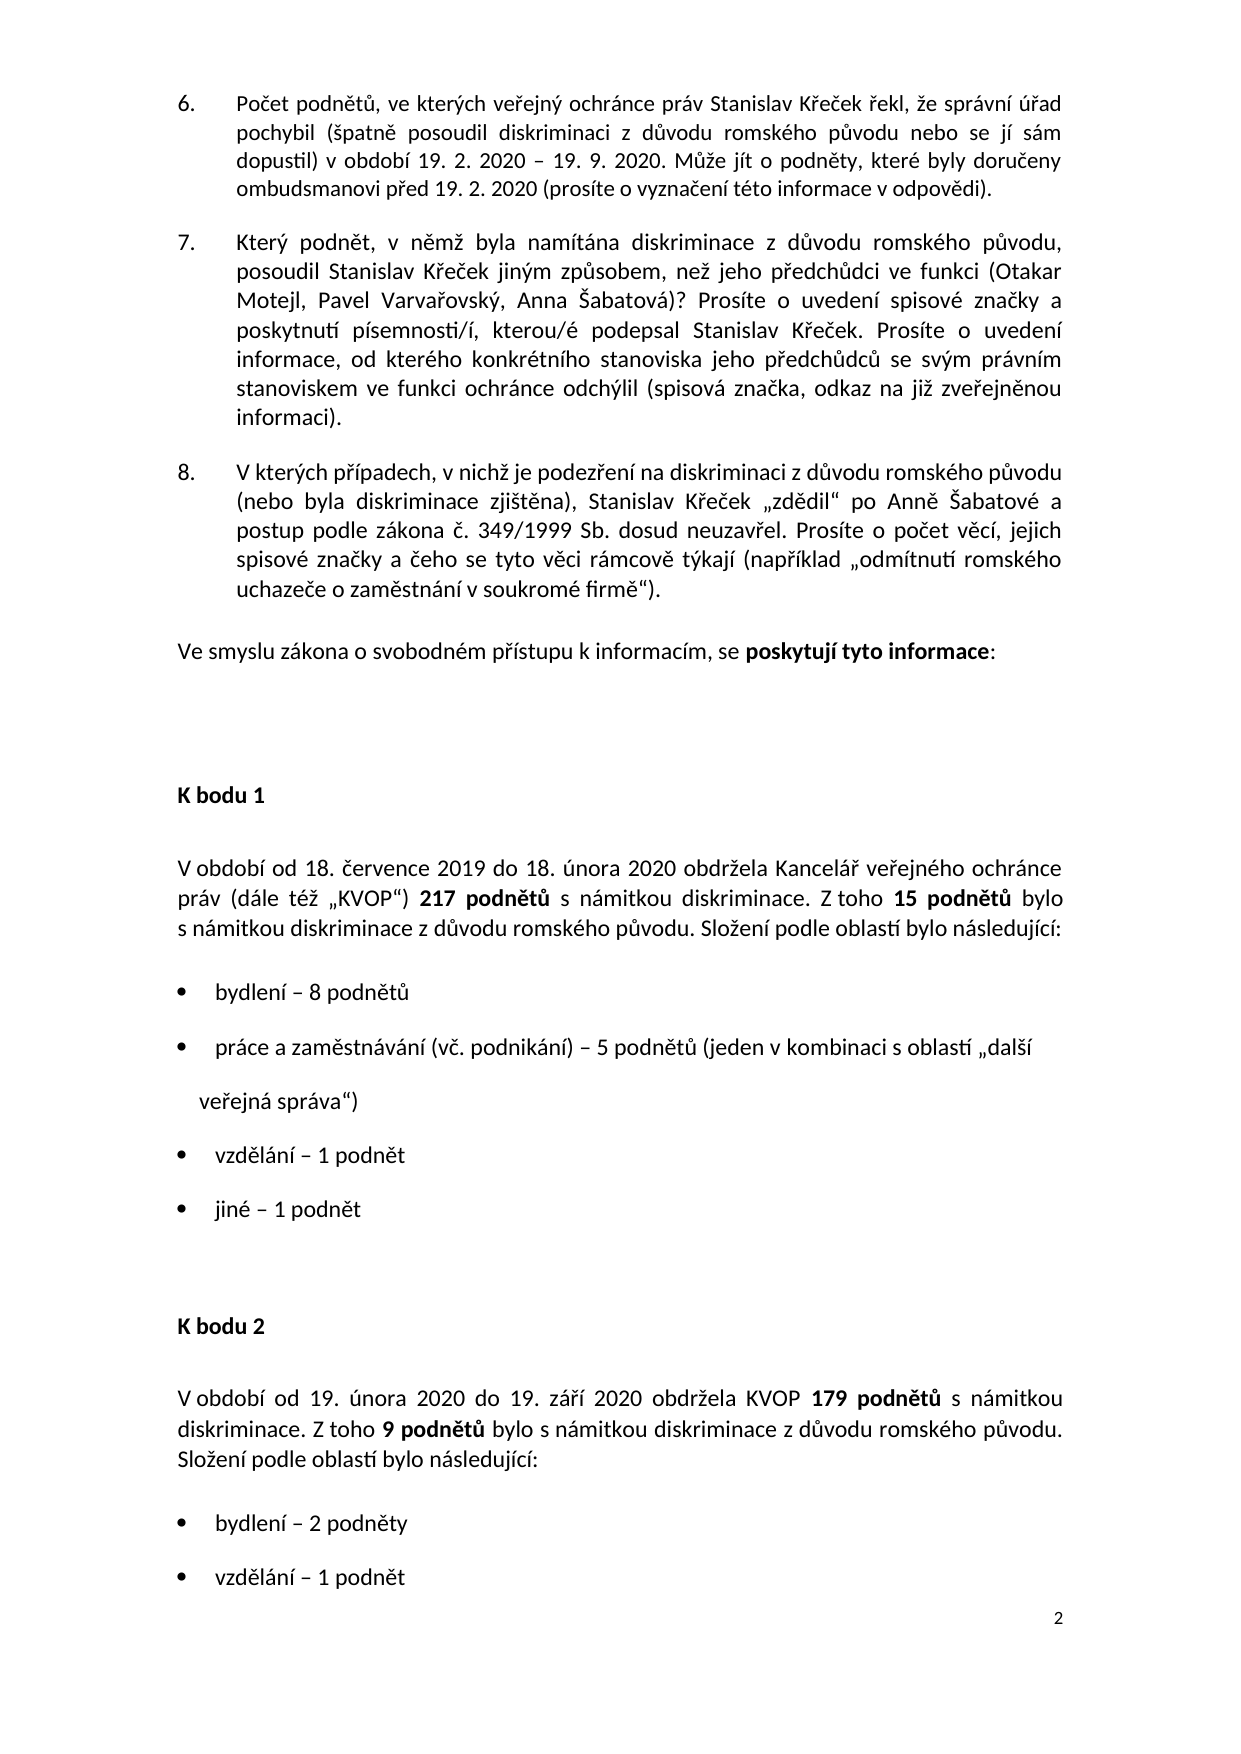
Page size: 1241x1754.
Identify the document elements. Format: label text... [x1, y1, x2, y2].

list V kterých případech, v nichž je podezření na diskriminaci z důvodu romského původu (nebo byla diskriminace zjištěna), Stanislav Křeček „zdědil“ po Anně Šabatové a postup podle zákona č. 349/1999 Sb. dosud neuzavřel. Prosíte o počet věcí, jejich spisové značky a čeho se tyto věci rámcově týkají (například „odmítnutí romského uchazeče o zaměstnání v soukromé firmě“). [177, 457, 1063, 603]
list Který podnět, v němž byla namítána diskriminace z důvodu romského původu, posoudil Stanislav Křeček jiným způsobem, než jeho předchůdci ve funkci (Otakar Motejl, Pavel Varvařovský, Anna Šabatová)? Prosíte o uvedení spisové značky a poskytnutí písemnosti/í, kterou/é podepsal Stanislav Křeček. Prosíte o uvedení informace, od kterého konkrétního stanoviska jeho předchůdců se svým právním stanoviskem ve funkci ochránce odchýlil (spisová značka, odkaz na již zveřejněnou informaci). [177, 227, 1063, 432]
text V období od 19. února 2020 do 19. září 2020 obdržela KVOP 179 podnětů s námitkou diskriminace. Z toho 9 podnětů bylo s námitkou diskriminace z důvodu romského původu. Složení podle oblastí bylo následující: [177, 1383, 1063, 1473]
list Počet podnětů, ve kterých veřejný ochránce práv Stanislav Křeček řekl, že správní úřad pochybil (špatně posoudil diskriminaci z důvodu romského původu nebo se jí sám dopustil) v období 19. 2. 2020 – 19. 9. 2020. Může jít o podněty, které byly doručeny ombudsmanovi před 19. 2. 2020 (prosíte o vyznačení této informace v odpovědi). [177, 88, 1063, 202]
list bydlení – 2 podněty [177, 1508, 1063, 1537]
text K bodu 1 [177, 781, 1063, 810]
list jiné – 1 podnět [177, 1194, 1063, 1224]
list vzdělání – 1 podnět [177, 1140, 1063, 1169]
text veřejná správa“) [177, 1086, 1063, 1115]
list vzdělání – 1 podnět [177, 1562, 1063, 1591]
text V období od 18. července 2019 do 18. února 2020 obdržela Kancelář veřejného ochránce práv (dále též „KVOP“) 217 podnětů s námitkou diskriminace. Z toho 15 podnětů bylo s námitkou diskriminace z důvodu romského původu. Složení podle oblastí bylo následující: [177, 853, 1063, 943]
text K bodu 2 [177, 1311, 1063, 1341]
text Ve smyslu zákona o svobodném přístupu k informacím, se poskytují tyto informace: [177, 636, 1063, 666]
list práce a zaměstnávání (vč. podnikání) – 5 podnětů (jeden v kombinaci s oblastí „další [177, 1032, 1063, 1061]
list bydlení – 8 podnětů [177, 977, 1063, 1007]
